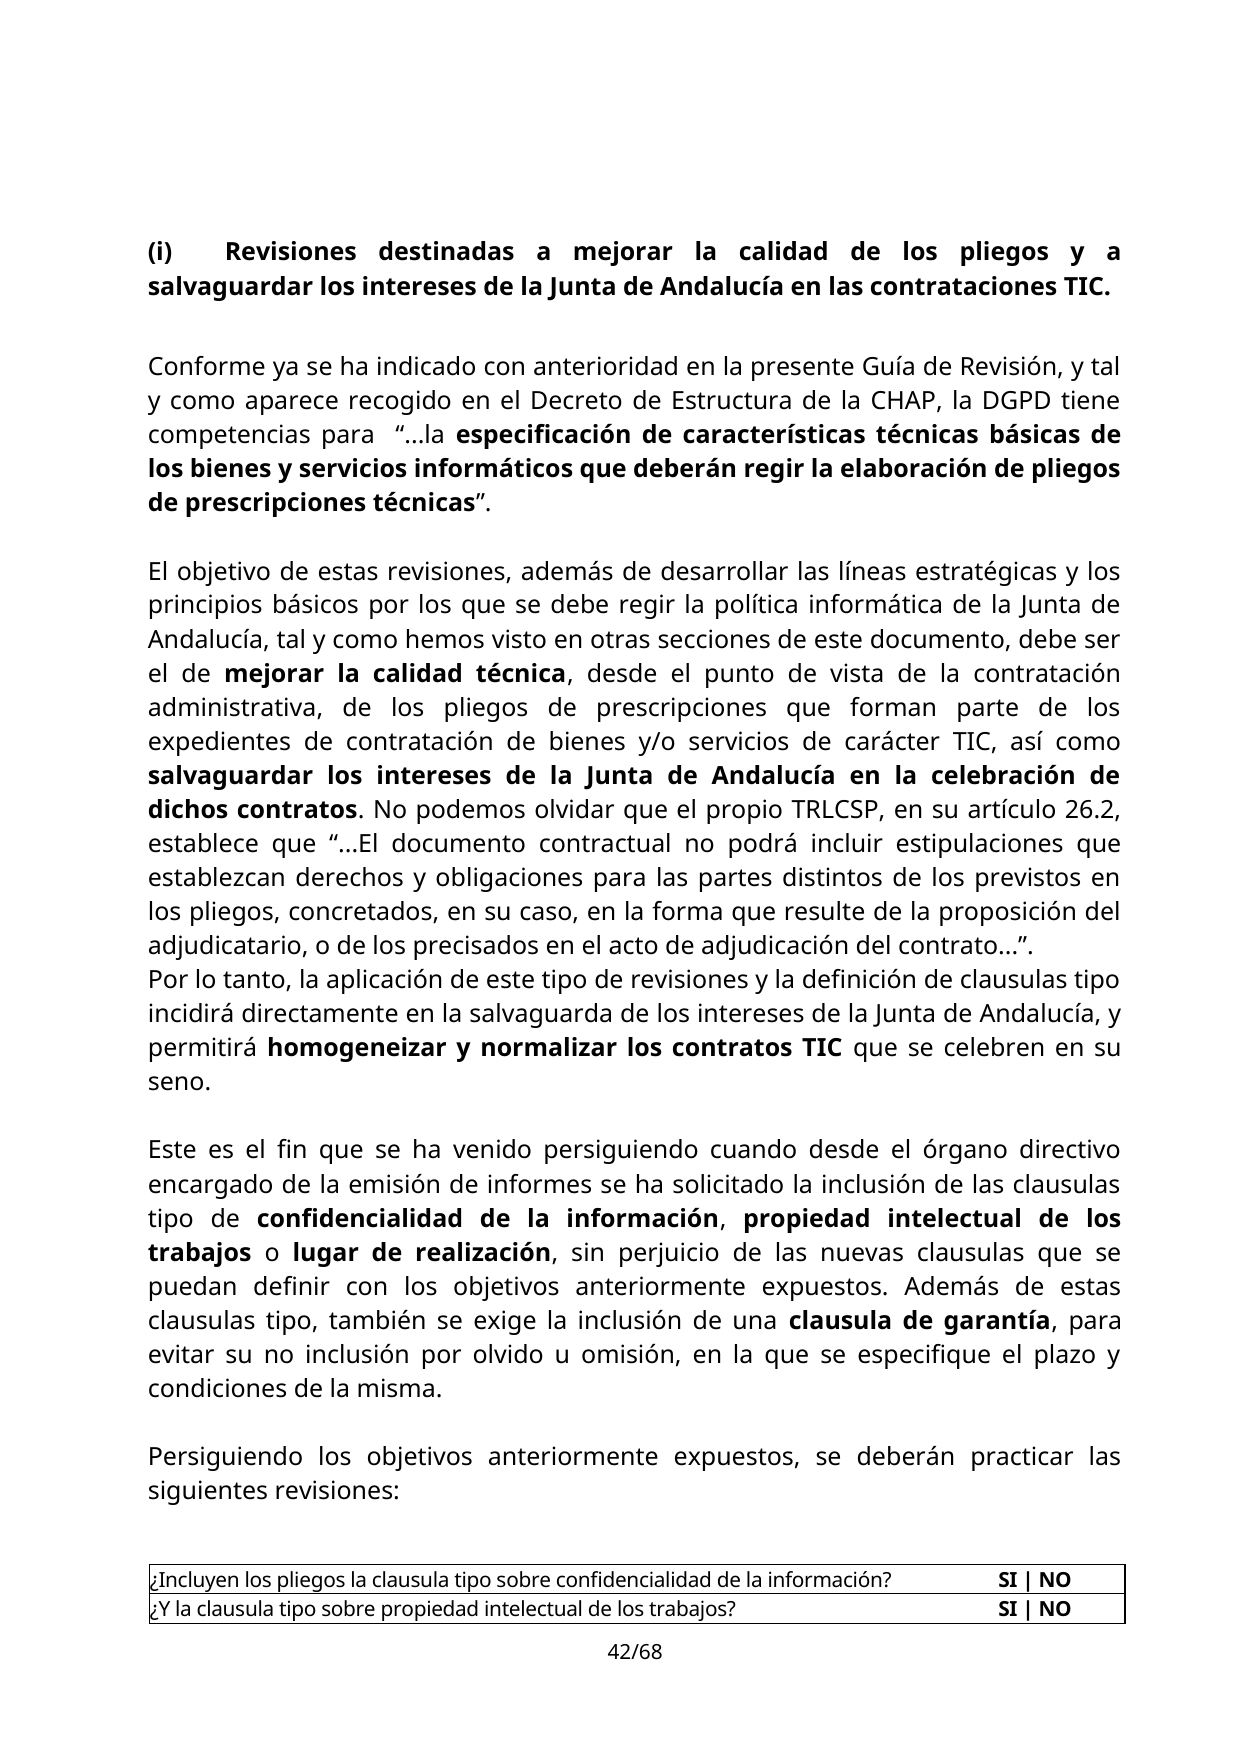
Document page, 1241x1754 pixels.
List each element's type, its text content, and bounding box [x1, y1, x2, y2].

text Este es el fin que se ha venido persiguiendo cuando desde el órgano directivo encargado de la emisión de informes se ha solicitado la inclusión de las clausulas tipo de confidencialidad de la información, propiedad intelectual de los trabajos o lugar de realización, sin perjuicio de las nuevas clausulas que se puedan definir con los objetivos anteriormente expuestos. Además de estas clausulas tipo, también se exige la inclusión de una clausula de garantía, para evitar su no inclusión por olvido u omisión, en la que se especifique el plazo y condiciones de la misma. [148, 1132, 1122, 1405]
table_cell ¿Y la clausula tipo sobre propiedad intelectual de los trabajos? [150, 1594, 945, 1623]
text Por lo tanto, la aplicación de este tipo de revisiones y la definición de clausulas tipo incidirá directamente en la salvaguarda de los intereses de la Junta de Andalucía, y permitirá homogeneizar y normalizar los contratos TIC que se celebren en su seno. [148, 962, 1122, 1098]
text El objetivo de estas revisiones, además de desarrollar las líneas estratégicas y los principios básicos por los que se debe regir la política informática de la Junta de Andalucía, tal y como hemos visto en otras secciones de este documento, debe ser el de mejorar la calidad técnica, desde el punto de vista de la contratación administrativa, de los pliegos de prescripciones que forman parte de los expedientes de contratación de bienes y/o servicios de carácter TIC, así como salvaguardar los intereses de la Junta de Andalucía en la celebración de dichos contratos. No podemos olvidar que el propio TRLCSP, en su artículo 26.2, establece que “...El documento contractual no podrá incluir estipulaciones que establezcan derechos y obligaciones para las partes distintos de los previstos en los pliegos, concretados, en su caso, en la forma que resulte de la proposición del adjudicatario, o de los precisados en el acto de adjudicación del contrato...”. [148, 553, 1122, 962]
table_header ¿Incluyen los pliegos la clausula tipo sobre confidencialidad de la información? [150, 1565, 945, 1593]
text Persiguiendo los objetivos anteriormente expuestos, se deberán practicar las siguientes revisiones: [148, 1439, 1122, 1507]
subtitle Revisiones destinadas a mejorar la calidad de los pliegos y a salvaguardar los intereses de la Junta de Andalucía en las contrataciones TIC. [148, 234, 1122, 302]
text Conforme ya se ha indicado con anterioridad en la presente Guía de Revisión, y tal y como aparece recogido en el Decreto de Estructura de la CHAP, la DGPD tiene competencias para “...la especificación de características técnicas básicas de los bienes y servicios informáticos que deberán regir la elaboración de pliegos de prescripciones técnicas”. [148, 349, 1122, 519]
table_header SI | NO [945, 1565, 1124, 1593]
table_cell SI | NO [945, 1594, 1124, 1623]
